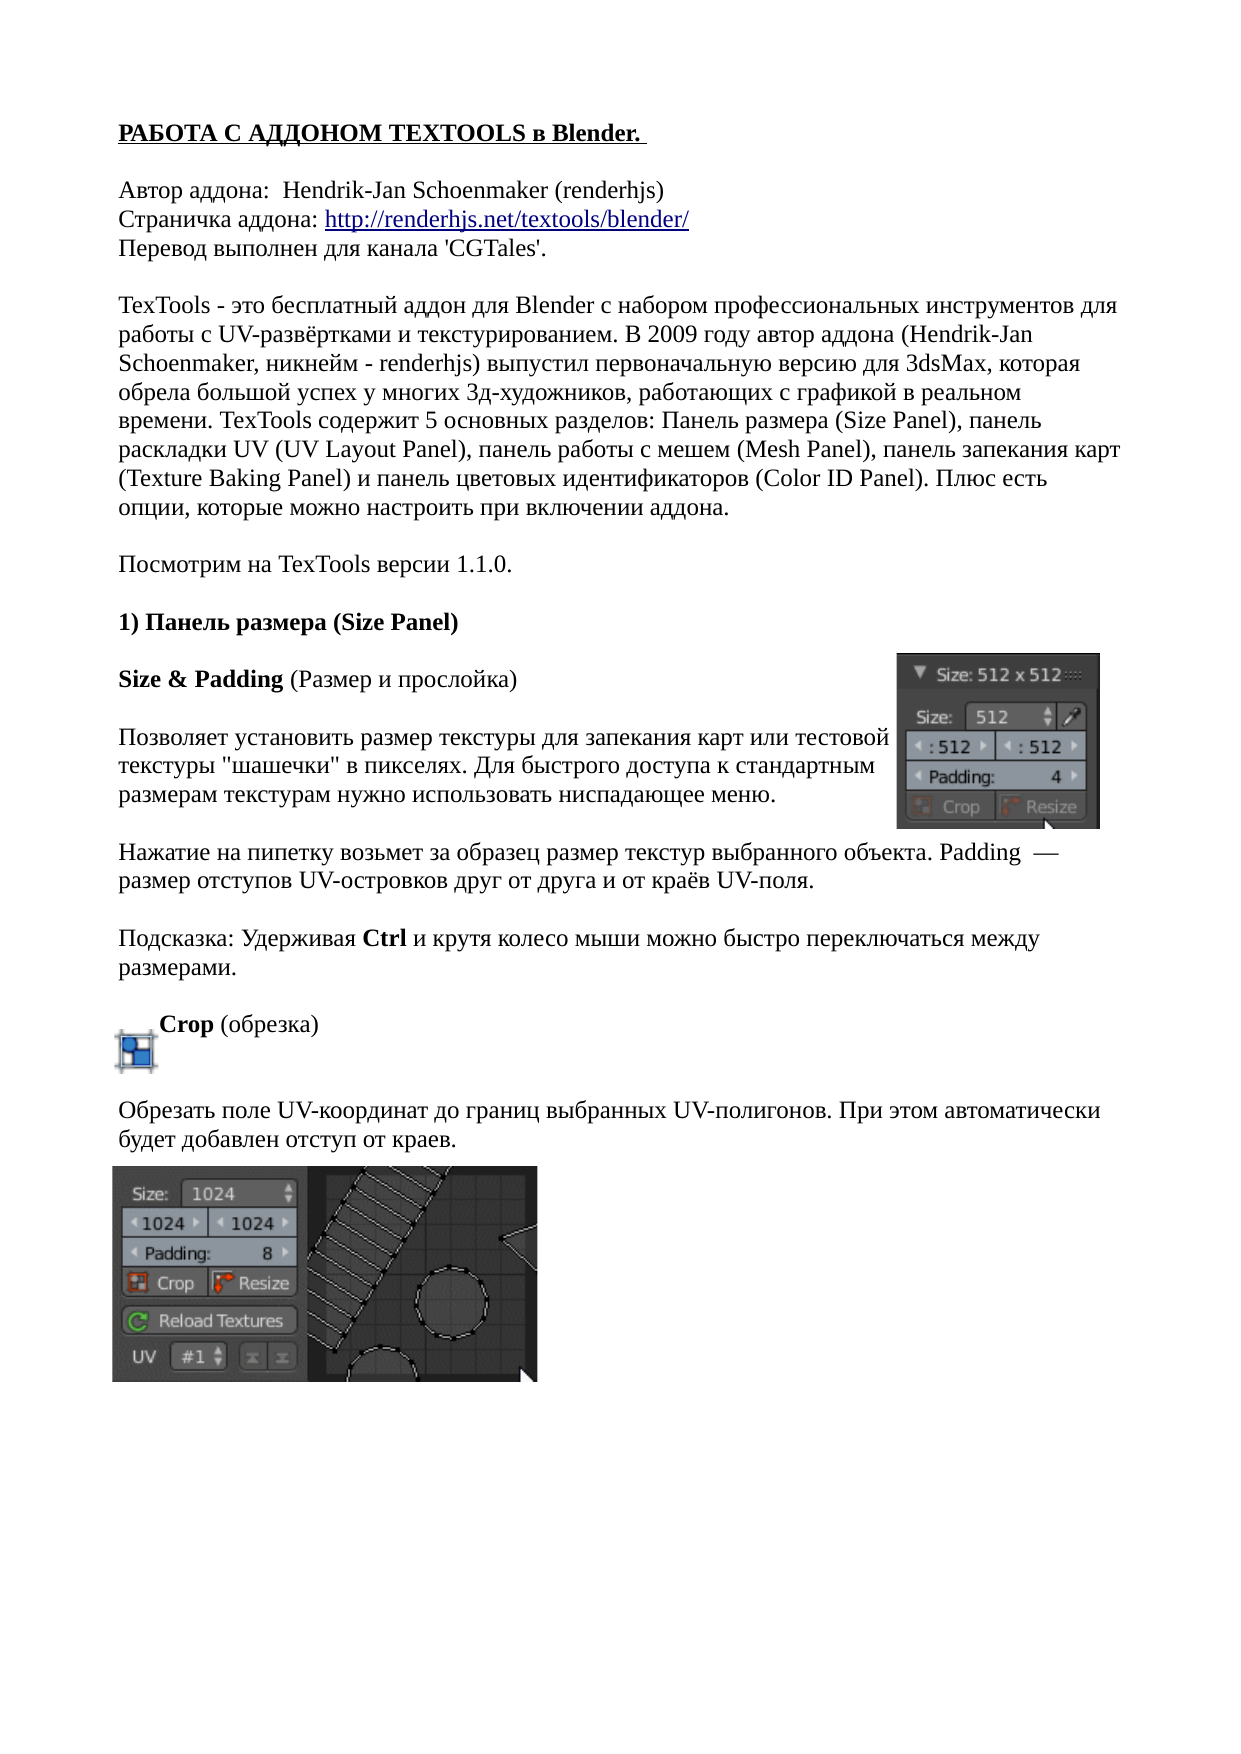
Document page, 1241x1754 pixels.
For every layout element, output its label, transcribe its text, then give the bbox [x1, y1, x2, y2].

text TexTools - это бесплатный аддон для Blender с набором профессиональных инструментов для работы с UV-развёртками и текстурированием. В 2009 году автор аддона (Hendrik-Jan Schoenmaker, никнейм - renderhjs) выпустил первоначальную версию для 3dsMax, которая обрела большой успех у многих 3д-художников, работающих с графикой в реальном времени. TexTools содержит 5 основных разделов: Панель размера (Size Panel), панель раскладки UV (UV Layout Panel), панель работы с мешем (Mesh Panel), панель запекания карт (Texture Baking Panel) и панель цветовых идентификаторов (Color ID Panel). Плюс есть опции, которые можно настроить при включении аддона. Посмотрим на TexTools версии 1.1.0. 1) Панель размера (Size Panel) Size & Padding (Размер и прослойка) Позволяет установить размер текстуры для запекания карт или тестовой текстуры "шашечки" в пикселях. Для быстрого доступа к стандартным размерам текстурам нужно использовать ниспадающее меню. [118, 291, 1122, 808]
picture [114, 1029, 159, 1074]
text Страничка аддона: http://renderhjs.net/textools/blender/ [118, 204, 1122, 233]
picture [112, 1166, 538, 1382]
text РАБОТА С АДДОНОМ TEXTOOLS в Blender. [118, 118, 1122, 147]
text Обрезать поле UV-координат до границ выбранных UV-полигонов. При этом автоматически будет добавлен отступ от краев. [118, 1038, 1122, 1153]
text Нажатие на пипетку возьмет за образец размер текстур выбранного объекта. Padding — размер отступов UV-островков друг от друга и от краёв UV-поля. Подсказка: Удерживая Ctrl и крутя колесо мыши можно быстро переключаться между размерами. Crop (обрезка) [118, 808, 1122, 1038]
text Автор аддона: Hendrik-Jan Schoenmaker (renderhjs) [118, 176, 1122, 204]
picture [896, 653, 1100, 829]
text Перевод выполнен для канала 'CGTales'. [118, 233, 1122, 262]
